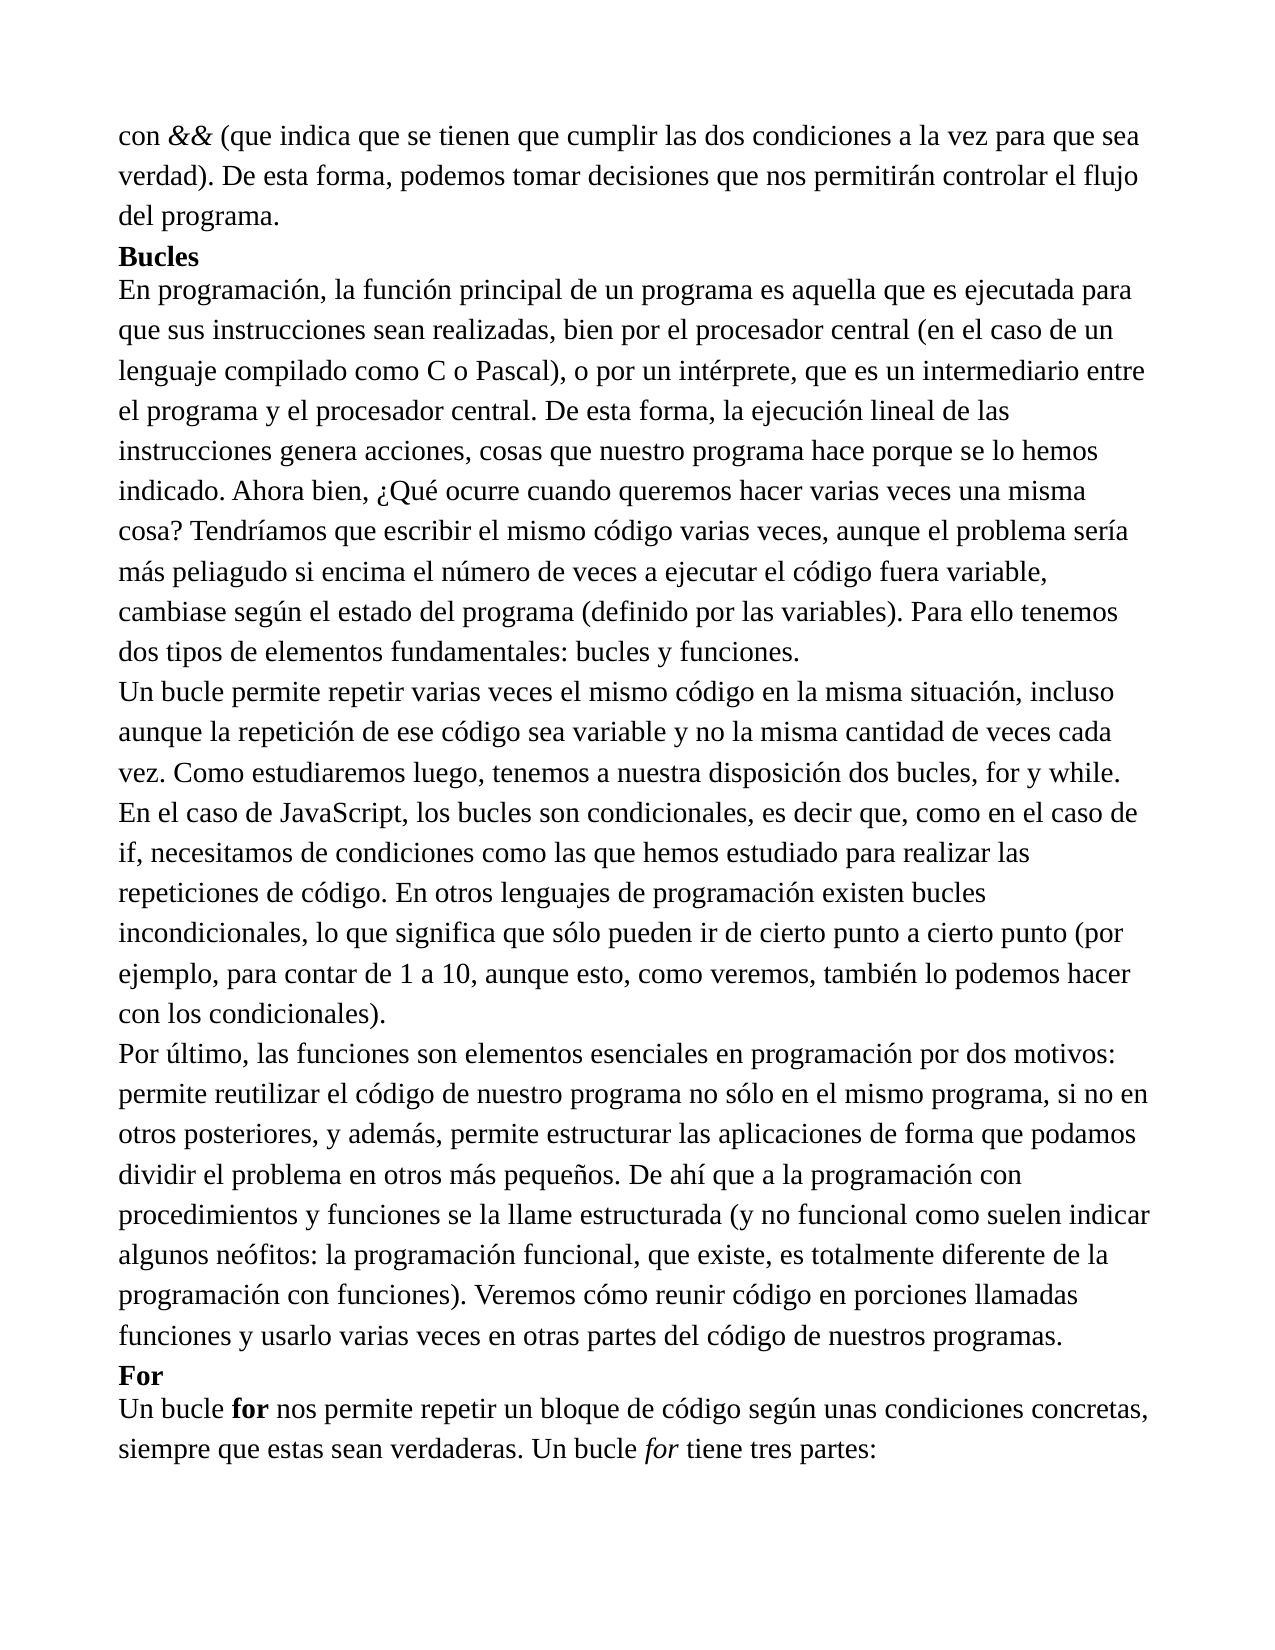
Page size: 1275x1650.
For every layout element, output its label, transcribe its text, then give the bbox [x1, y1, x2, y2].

text En programación, la función principal de un programa es aquella que es ejecutada para que sus instrucciones sean realizadas, bien por el procesador central (en el caso de un lenguaje compilado como C o Pascal), o por un intérprete, que es un intermediario entre el programa y el procesador central. De esta forma, la ejecución lineal de las instrucciones genera acciones, cosas que nuestro programa hace porque se lo hemos indicado. Ahora bien, ¿Qué ocurre cuando queremos hacer varias veces una misma cosa? Tendríamos que escribir el mismo código varias veces, aunque el problema sería más peliagudo si encima el número de veces a ejecutar el código fuera variable, cambiase según el estado del programa (definido por las variables). Para ello tenemos dos tipos de elementos fundamentales: bucles y funciones. [118, 272, 1157, 668]
text Por último, las funciones son elementos esenciales en programación por dos motivos: permite reutilizar el código de nuestro programa no sólo en el mismo programa, si no en otros posteriores, y además, permite estructurar las aplicaciones de forma que podamos dividir el problema en otros más pequeños. De ahí que a la programación con procedimientos y funciones se la llame estructurada (y no funcional como suelen indicar algunos neófitos: la programación funcional, que existe, es totalmente diferente de la programación con funciones). Veremos cómo reunir código en porciones llamadas funciones y usarlo varias veces en otras partes del código de nuestros programas. [118, 1036, 1157, 1351]
text Un bucle permite repetir varias veces el mismo código en la misma situación, incluso aunque la repetición de ese código sea variable y no la misma cantidad de veces cada vez. Como estudiaremos luego, tenemos a nuestra disposición dos bucles, for y while. En el caso de JavaScript, los bucles son condicionales, es decir que, como en el caso de if, necesitamos de condiciones como las que hemos estudiado para realizar las repeticiones de código. En otros lenguajes de programación existen bucles incondicionales, lo que significa que sólo pueden ir de cierto punto a cierto punto (por ejemplo, para contar de 1 a 10, aunque esto, como veremos, también lo podemos hacer con los condicionales). [118, 674, 1157, 1029]
text Un bucle for nos permite repetir un bloque de código según unas condiciones concretas, siempre que estas sean verdaderas. Un bucle for tiene tres partes: [118, 1391, 1157, 1465]
subtitle For [118, 1358, 1157, 1391]
text con && (que indica que se tienen que cumplir las dos condiciones a la vez para que sea verdad). De esta forma, podemos tomar decisiones que nos permitirán controlar el flujo del programa. [118, 118, 1157, 232]
subtitle Bucles [118, 239, 1157, 272]
